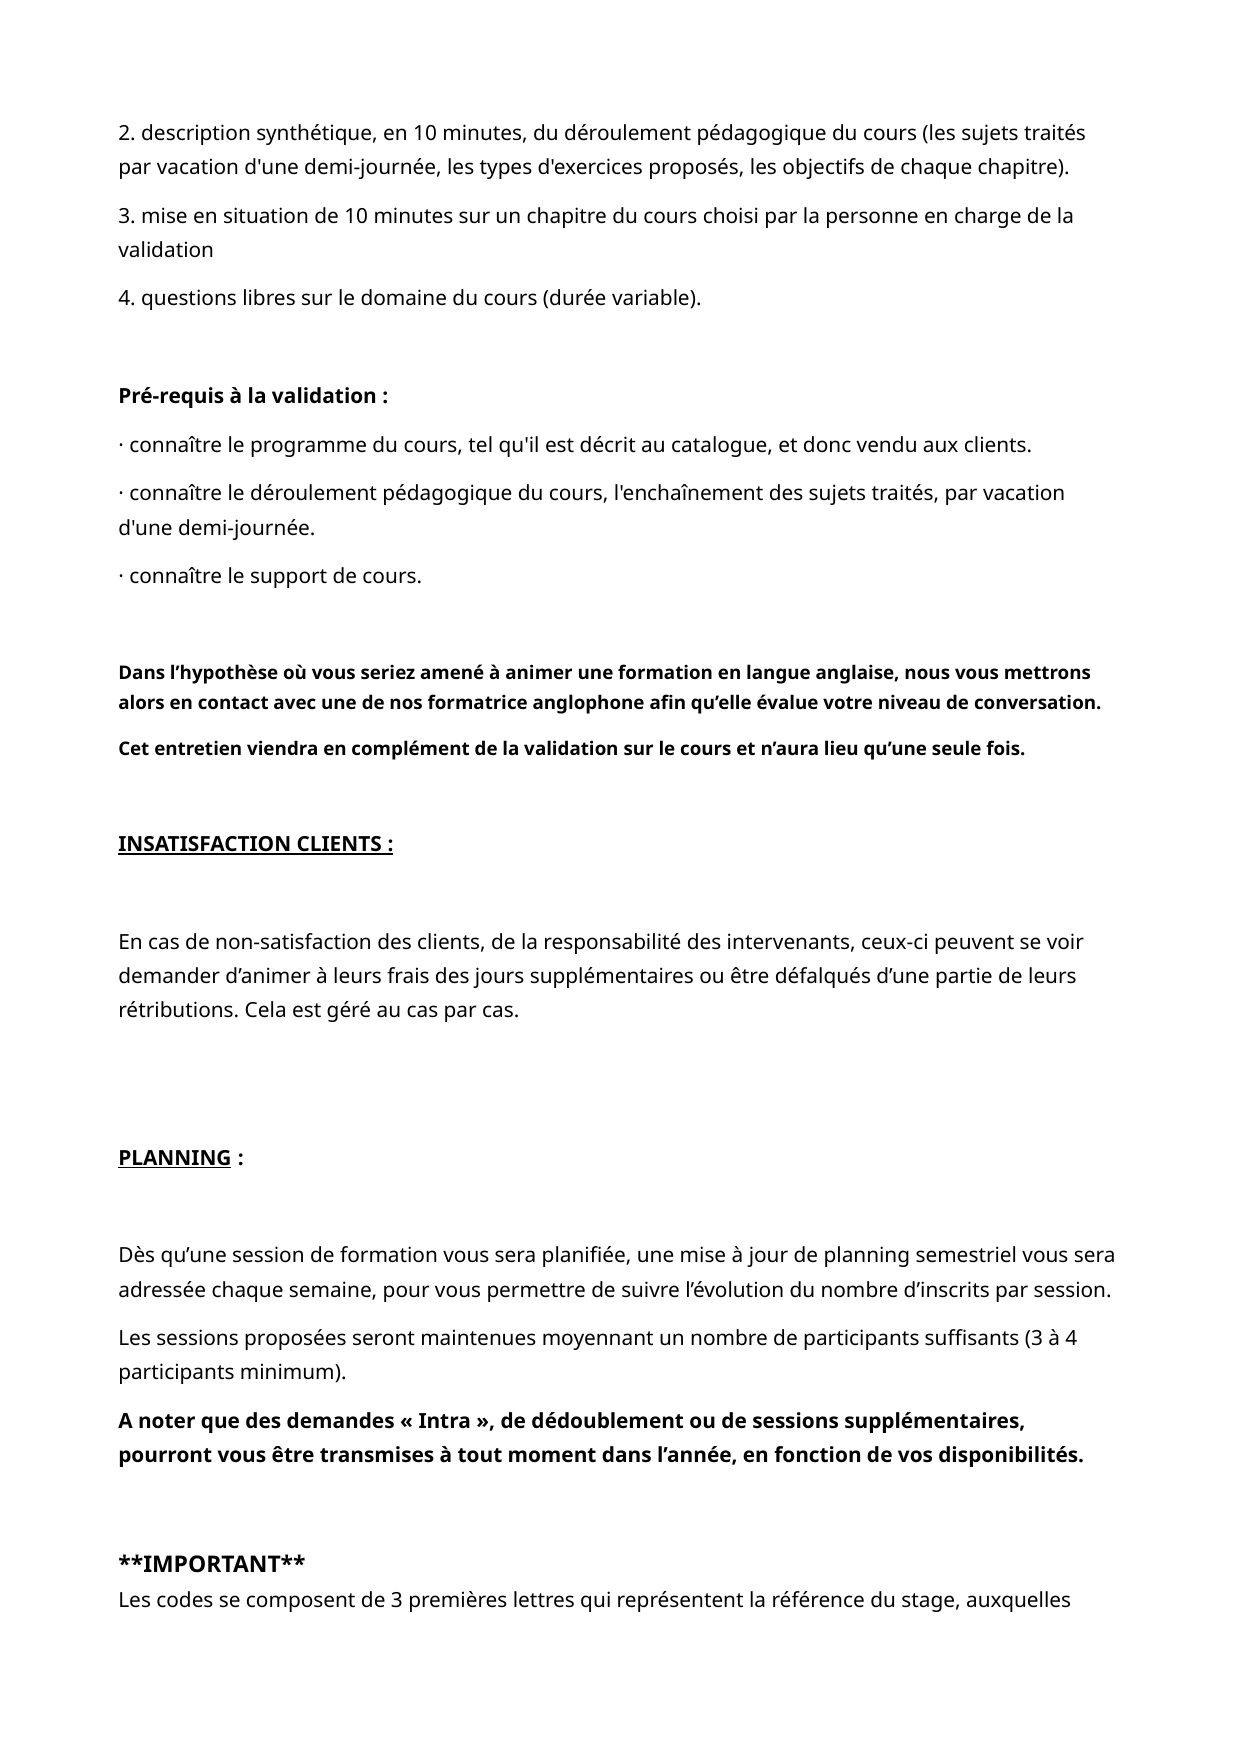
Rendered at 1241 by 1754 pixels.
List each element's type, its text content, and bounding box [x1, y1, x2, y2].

text · connaître le déroulement pédagogique du cours, l'enchaînement des sujets traités, par vacation d'une demi-journée. [118, 478, 1122, 541]
text **IMPORTANT** Les codes se composent de 3 premières lettres qui représentent la référence du stage, auxquelles [118, 1548, 1122, 1613]
text · connaître le programme du cours, tel qu'il est décrit au catalogue, et donc vendu aux clients. [118, 430, 1122, 458]
text Les sessions proposées seront maintenues moyennant un nombre de participants suffisants (3 à 4 participants minimum). [118, 1323, 1122, 1386]
text Cet entretien viendra en complément de la validation sur le cours et n’aura lieu qu’une seule fois. [118, 735, 1122, 760]
text A noter que des demandes « Intra », de dédoublement ou de sessions supplémentaires, pourront vous être transmises à tout moment dans l’année, en fonction de vos disponibilités. [118, 1406, 1122, 1468]
text · connaître le support de cours. [118, 561, 1122, 590]
text Pré-requis à la validation : [118, 381, 1122, 410]
text 3. mise en situation de 10 minutes sur un chapitre du cours choisi par la personne en charge de la validation [118, 201, 1122, 263]
text Dans l’hypothèse où vous seriez amené à animer une formation en langue anglaise, nous vous mettrons alors en contact avec une de nos formatrice anglophone afin qu’elle évalue votre niveau de conversation. [118, 659, 1122, 715]
text PLANNING : [118, 1142, 1122, 1171]
text 4. questions libres sur le domaine du cours (durée variable). [118, 283, 1122, 312]
text En cas de non-satisfaction des clients, de la responsabilité des intervenants, ceux-ci peuvent se voir demander d’animer à leurs frais des jours supplémentaires ou être défalqués d’une partie de leurs rétributions. Cela est géré au cas par cas. [118, 927, 1122, 1023]
text INSATISFACTION CLIENTS : [118, 829, 1122, 857]
text Dès qu’une session de formation vous sera planifiée, une mise à jour de planning semestriel vous sera adressée chaque semaine, pour vous permettre de suivre l’évolution du nombre d’inscrits par session. [118, 1241, 1122, 1303]
text 2. description synthétique, en 10 minutes, du déroulement pédagogique du cours (les sujets traités par vacation d'une demi-journée, les types d'exercices proposés, les objectifs de chaque chapitre). [118, 118, 1122, 181]
